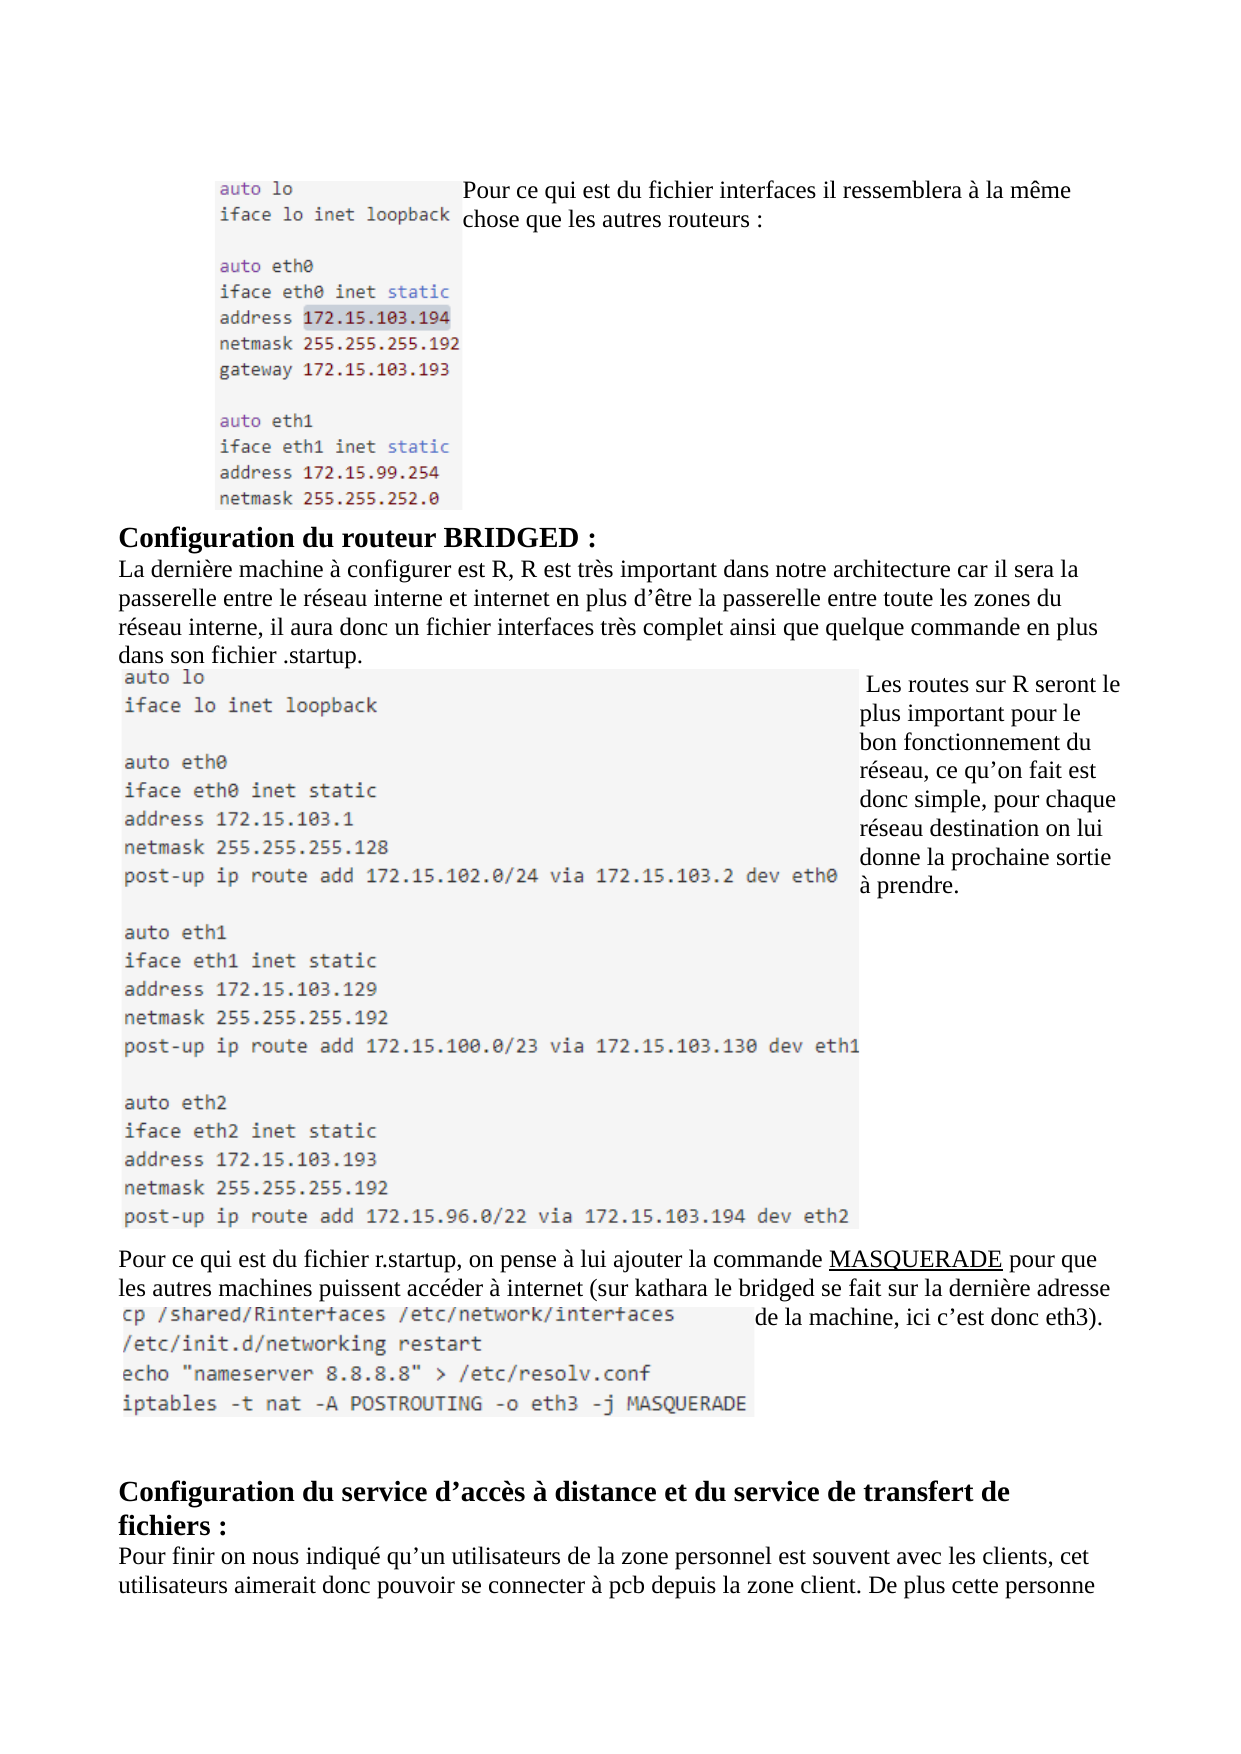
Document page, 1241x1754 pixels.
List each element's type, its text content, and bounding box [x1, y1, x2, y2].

text Pour ce qui est du fichier r.startup, on pense à lui ajouter la commande MASQUERADE pour que les autres machines puissent accéder à internet (sur kathara le bridged se fait sur la dernière adresse de la machine, ici c’est donc eth3). [118, 1244, 1122, 1330]
text Pour ce qui est du fichier interfaces il ressemblera à la même chose que les autres routeurs : [118, 176, 1122, 233]
text Les routes sur R seront le plus important pour le bon fonctionnement du réseau, ce qu’on fait est donc simple, pour chaque réseau destination on lui donne la prochaine sortie à prendre. [860, 669, 1122, 899]
text Configuration du service d’accès à distance et du service de transfert de fichiers : [118, 1474, 1122, 1541]
picture [121, 669, 860, 1229]
text La dernière machine à configurer est R, R est très important dans notre architecture car il sera la passerelle entre le réseau interne et internet en plus d’être la passerelle entre toute les zones du réseau interne, il aura donc un fichier interfaces très complet ainsi que quelque commande en plus dans son fichier .startup. [118, 554, 1122, 669]
text Configuration du routeur BRIDGED : [118, 521, 1122, 554]
picture [123, 1307, 755, 1417]
text Pour finir on nous indiqué qu’un utilisateurs de la zone personnel est souvent avec les clients, cet utilisateurs aimerait donc pouvoir se connecter à pcb depuis la zone client. De plus cette personne [118, 1541, 1122, 1599]
picture [214, 181, 463, 510]
